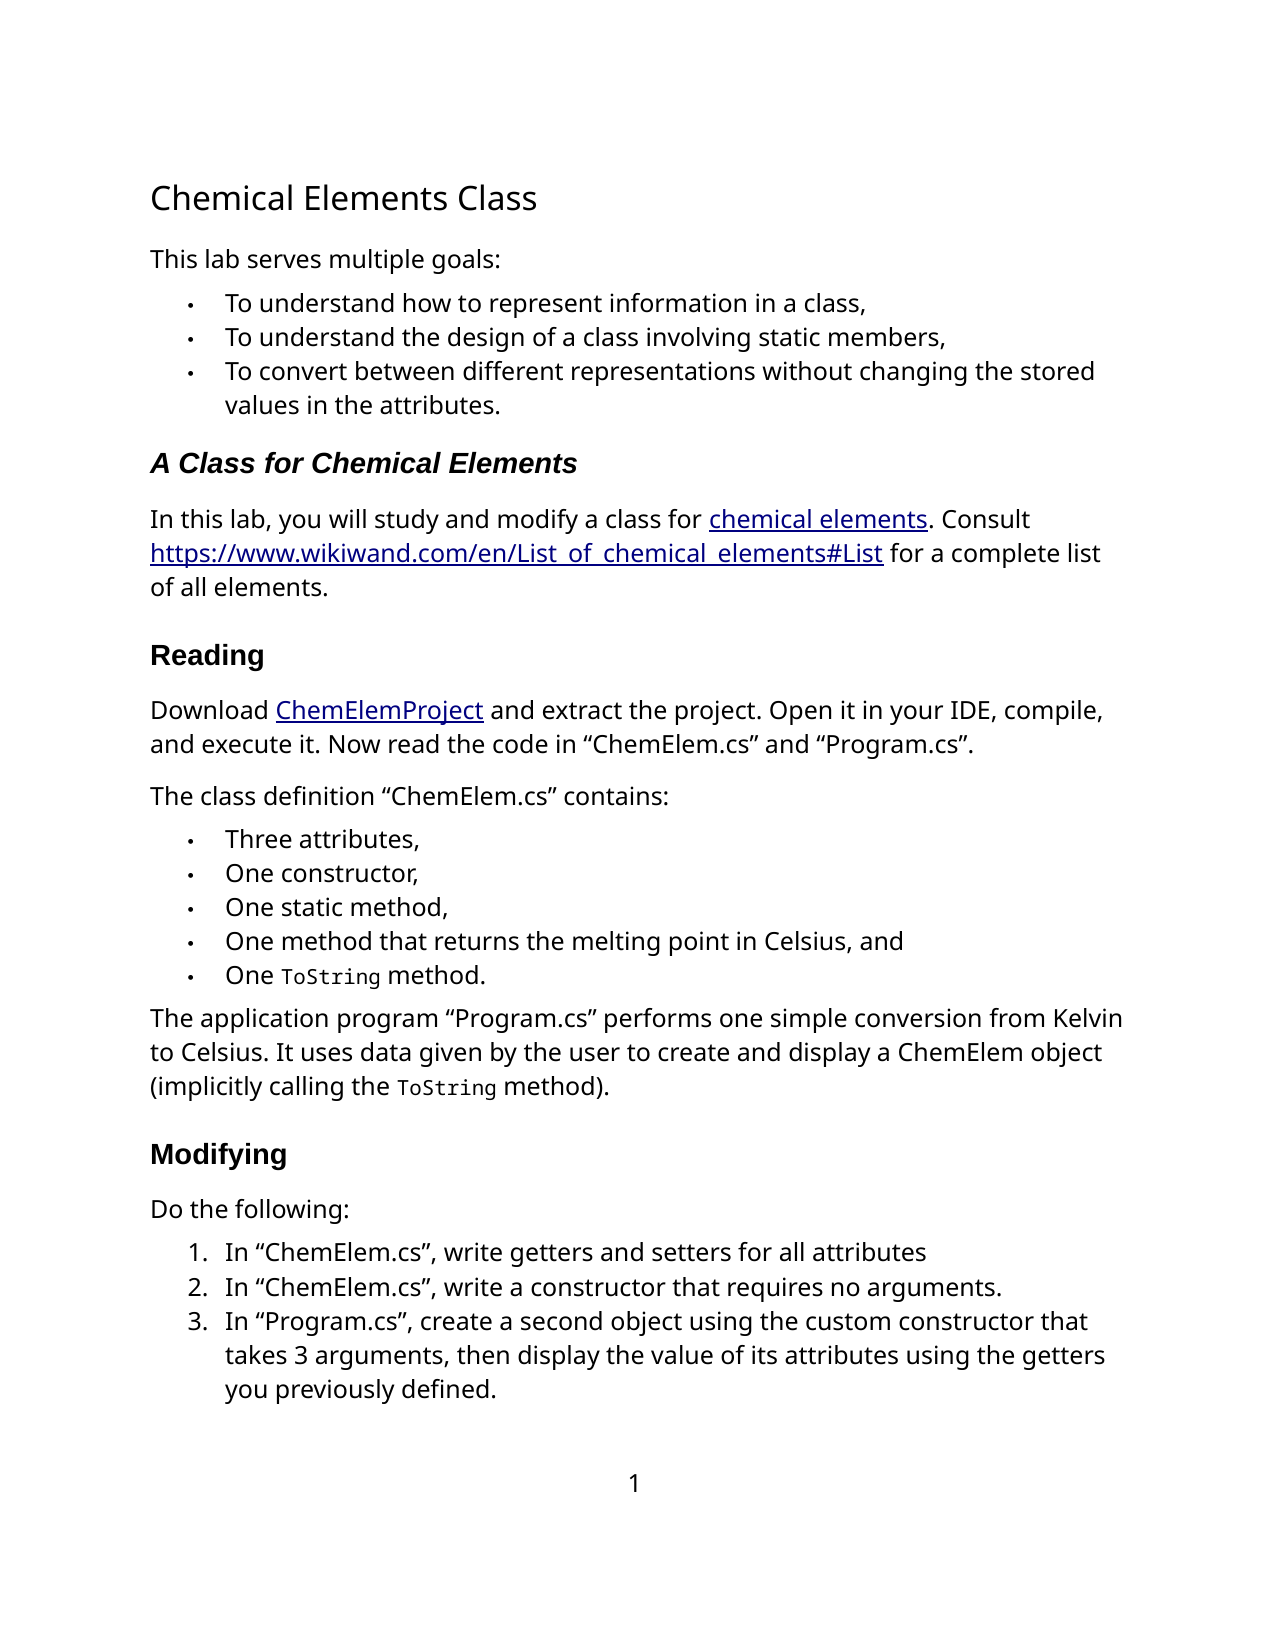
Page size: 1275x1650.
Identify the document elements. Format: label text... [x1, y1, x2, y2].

list One ToString method. [187, 958, 1125, 992]
subtitle Modifying [150, 1137, 1125, 1171]
list Three attributes, [187, 822, 1125, 856]
list In “ChemElem.cs”, write getters and setters for all attributes [187, 1235, 1125, 1269]
subtitle Reading [150, 638, 1125, 671]
text Do the following: [150, 1192, 1125, 1226]
list To understand the design of a class involving static members, [187, 319, 1125, 353]
list In “ChemElem.cs”, write a constructor that requires no arguments. [187, 1269, 1125, 1303]
text The application program “Program.cs” performs one simple conversion from Kelvin to Celsius. It uses data given by the user to create and display a ChemElem object (implicitly calling the ToString method). [150, 1001, 1125, 1103]
subtitle A Class for Chemical Elements [150, 446, 1125, 480]
list One constructor, [187, 856, 1125, 890]
text Download ChemElemProject and extract the project. Open it in your IDE, compile, and execute it. Now read the code in “ChemElem.cs” and “Program.cs”. [150, 693, 1125, 761]
list To convert between different representations without changing the stored values in the attributes. [187, 353, 1125, 421]
list In “Program.cs”, create a second object using the custom constructor that takes 3 arguments, then display the value of its attributes using the getters you previously defined. [187, 1303, 1125, 1405]
subtitle Chemical Elements Class [150, 175, 1125, 221]
list To understand how to represent information in a class, [187, 285, 1125, 319]
list One static method, [187, 890, 1125, 924]
text The class definition “ChemElem.cs” contains: [150, 779, 1125, 813]
list One method that returns the melting point in Celsius, and [187, 924, 1125, 958]
text This lab serves multiple goals: [150, 242, 1125, 276]
text In this lab, you will study and modify a class for chemical elements. Consult https://www.wikiwand.com/en/List_of_chemical_elements#List for a complete list of all elements. [150, 501, 1125, 604]
